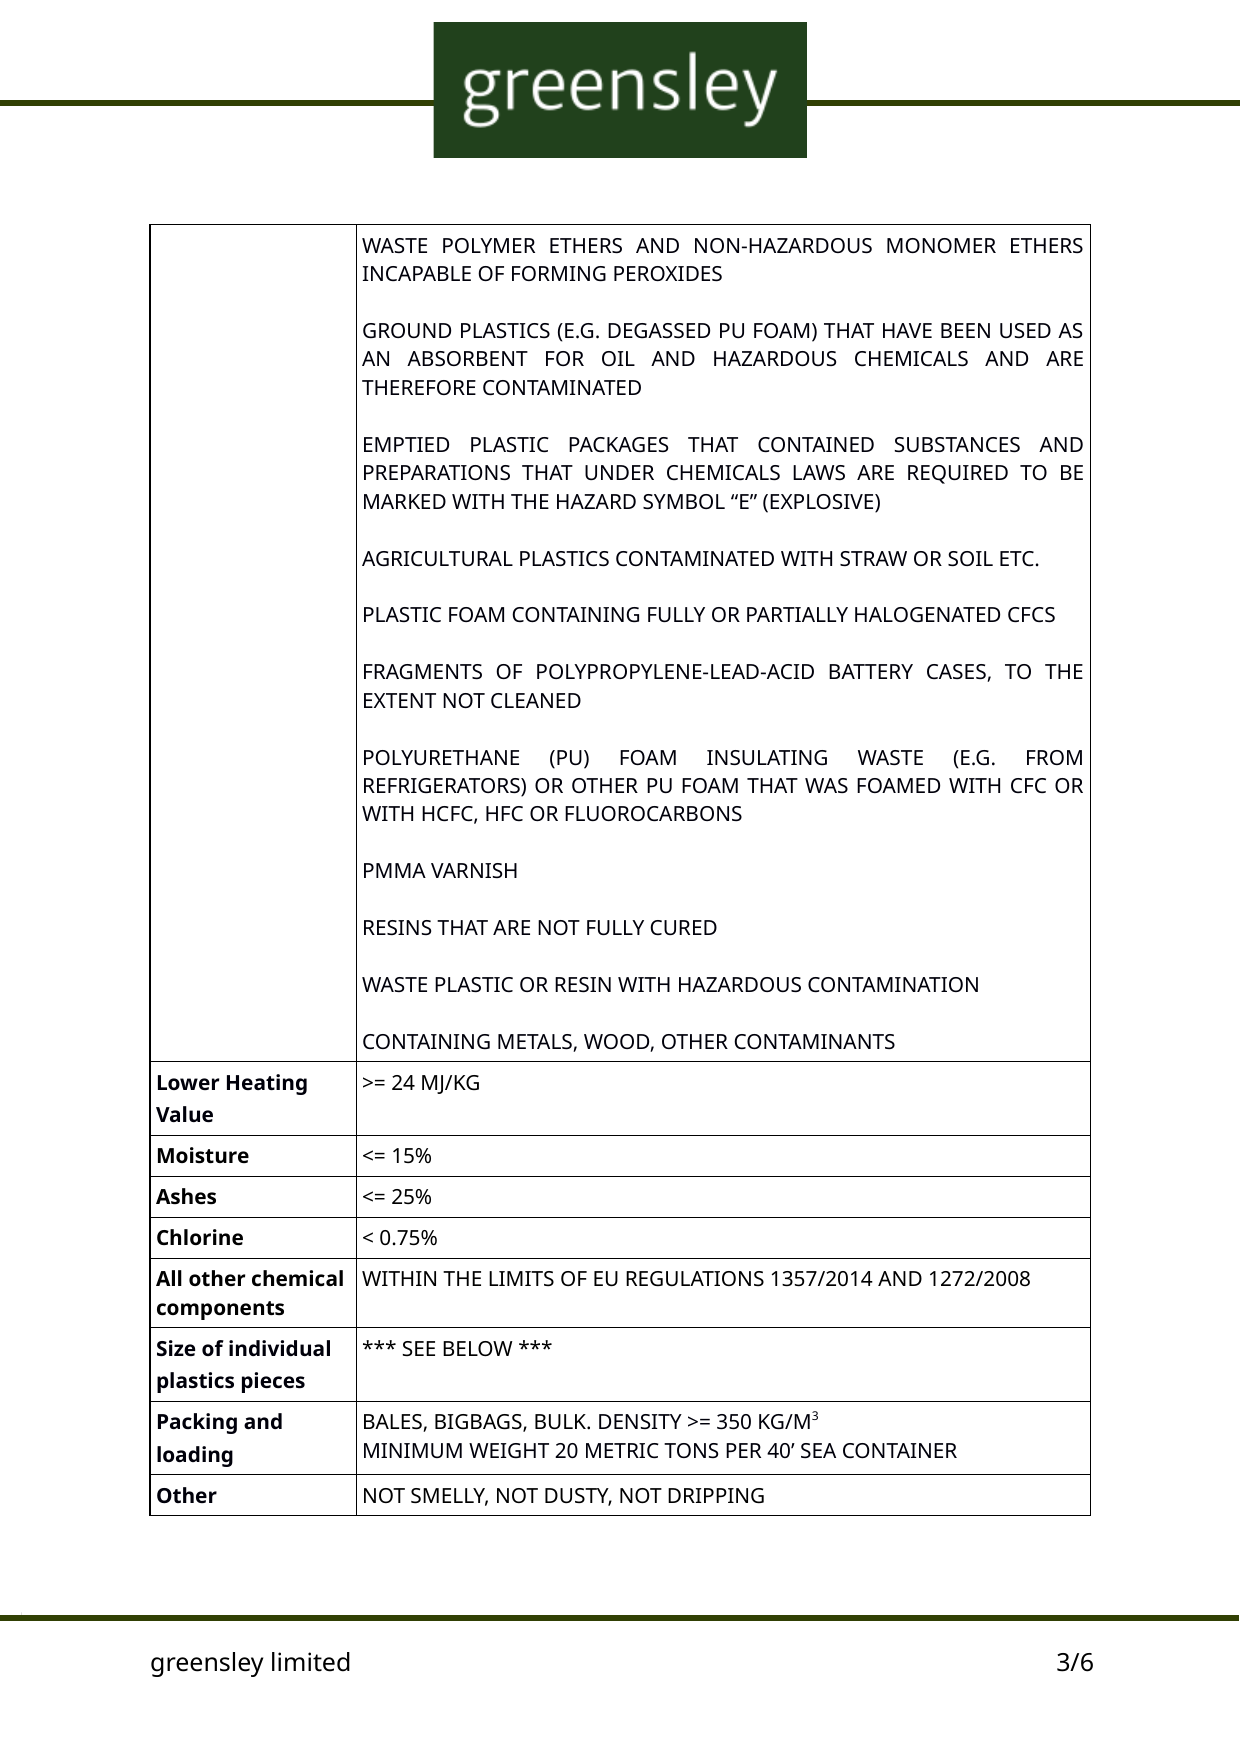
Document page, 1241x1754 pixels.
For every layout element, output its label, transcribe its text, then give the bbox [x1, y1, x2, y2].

table_cell < 0.75% [357, 1218, 1090, 1258]
table_cell BALES, BIGBAGS, BULK. DENSITY >= 350 KG/M3 MINIMUM WEIGHT 20 METRIC TONS PER 40’ SEA CONTAINER [357, 1402, 1090, 1474]
table_cell Chlorine [151, 1218, 356, 1258]
table_cell Ashes [151, 1177, 356, 1217]
table_cell NOT SMELLY, NOT DUSTY, NOT DRIPPING [357, 1475, 1090, 1515]
table_cell WASTE POLYMER ETHERS AND NON‐HAZARDOUS MONOMER ETHERS INCAPABLE OF FORMING PEROXIDES GROUND PLASTICS (E.G. DEGASSED PU FOAM) THAT HAVE BEEN USED AS AN ABSORBENT FOR OIL AND HAZARDOUS CHEMICALS AND ARE THEREFORE CONTAMINATED EMPTIED PLASTIC PACKAGES THAT CONTAINED SUBSTANCES AND PREPARATIONS THAT UNDER CHEMICALS LAWS ARE REQUIRED TO BE MARKED WITH THE HAZARD SYMBOL “E” (EXPLOSIVE) AGRICULTURAL PLASTICS CONTAMINATED WITH STRAW OR SOIL ETC. PLASTIC FOAM CONTAINING FULLY OR PARTIALLY HALOGENATED CFCS FRAGMENTS OF POLYPROPYLENE‐LEAD‐ACID BATTERY CASES, TO THE EXTENT NOT CLEANED POLYURETHANE (PU) FOAM INSULATING WASTE (E.G. FROM REFRIGERATORS) OR OTHER PU FOAM THAT WAS FOAMED WITH CFC OR WITH HCFC, HFC OR FLUOROCARBONS PMMA VARNISH RESINS THAT ARE NOT FULLY CURED WASTE PLASTIC OR RESIN WITH HAZARDOUS CONTAMINATION CONTAINING METALS, WOOD, OTHER CONTAMINANTS [357, 225, 1090, 1061]
table_cell Packing and loading [151, 1402, 356, 1474]
table_cell Size of individual plastics pieces [151, 1328, 356, 1401]
table_cell <= 15% [357, 1136, 1090, 1176]
table_cell >= 24 MJ/KG [357, 1062, 1090, 1135]
table_cell <= 25% [357, 1177, 1090, 1217]
table_cell All other chemical components [151, 1259, 356, 1327]
table_cell Moisture [151, 1136, 356, 1176]
table_cell *** SEE BELOW *** [357, 1328, 1090, 1401]
table_cell WITHIN THE LIMITS OF EU REGULATIONS 1357/2014 AND 1272/2008 [357, 1259, 1090, 1327]
table_cell Other [151, 1475, 356, 1515]
table_cell [151, 225, 356, 1061]
picture [433, 22, 807, 158]
table_cell Lower Heating Value [151, 1062, 356, 1135]
